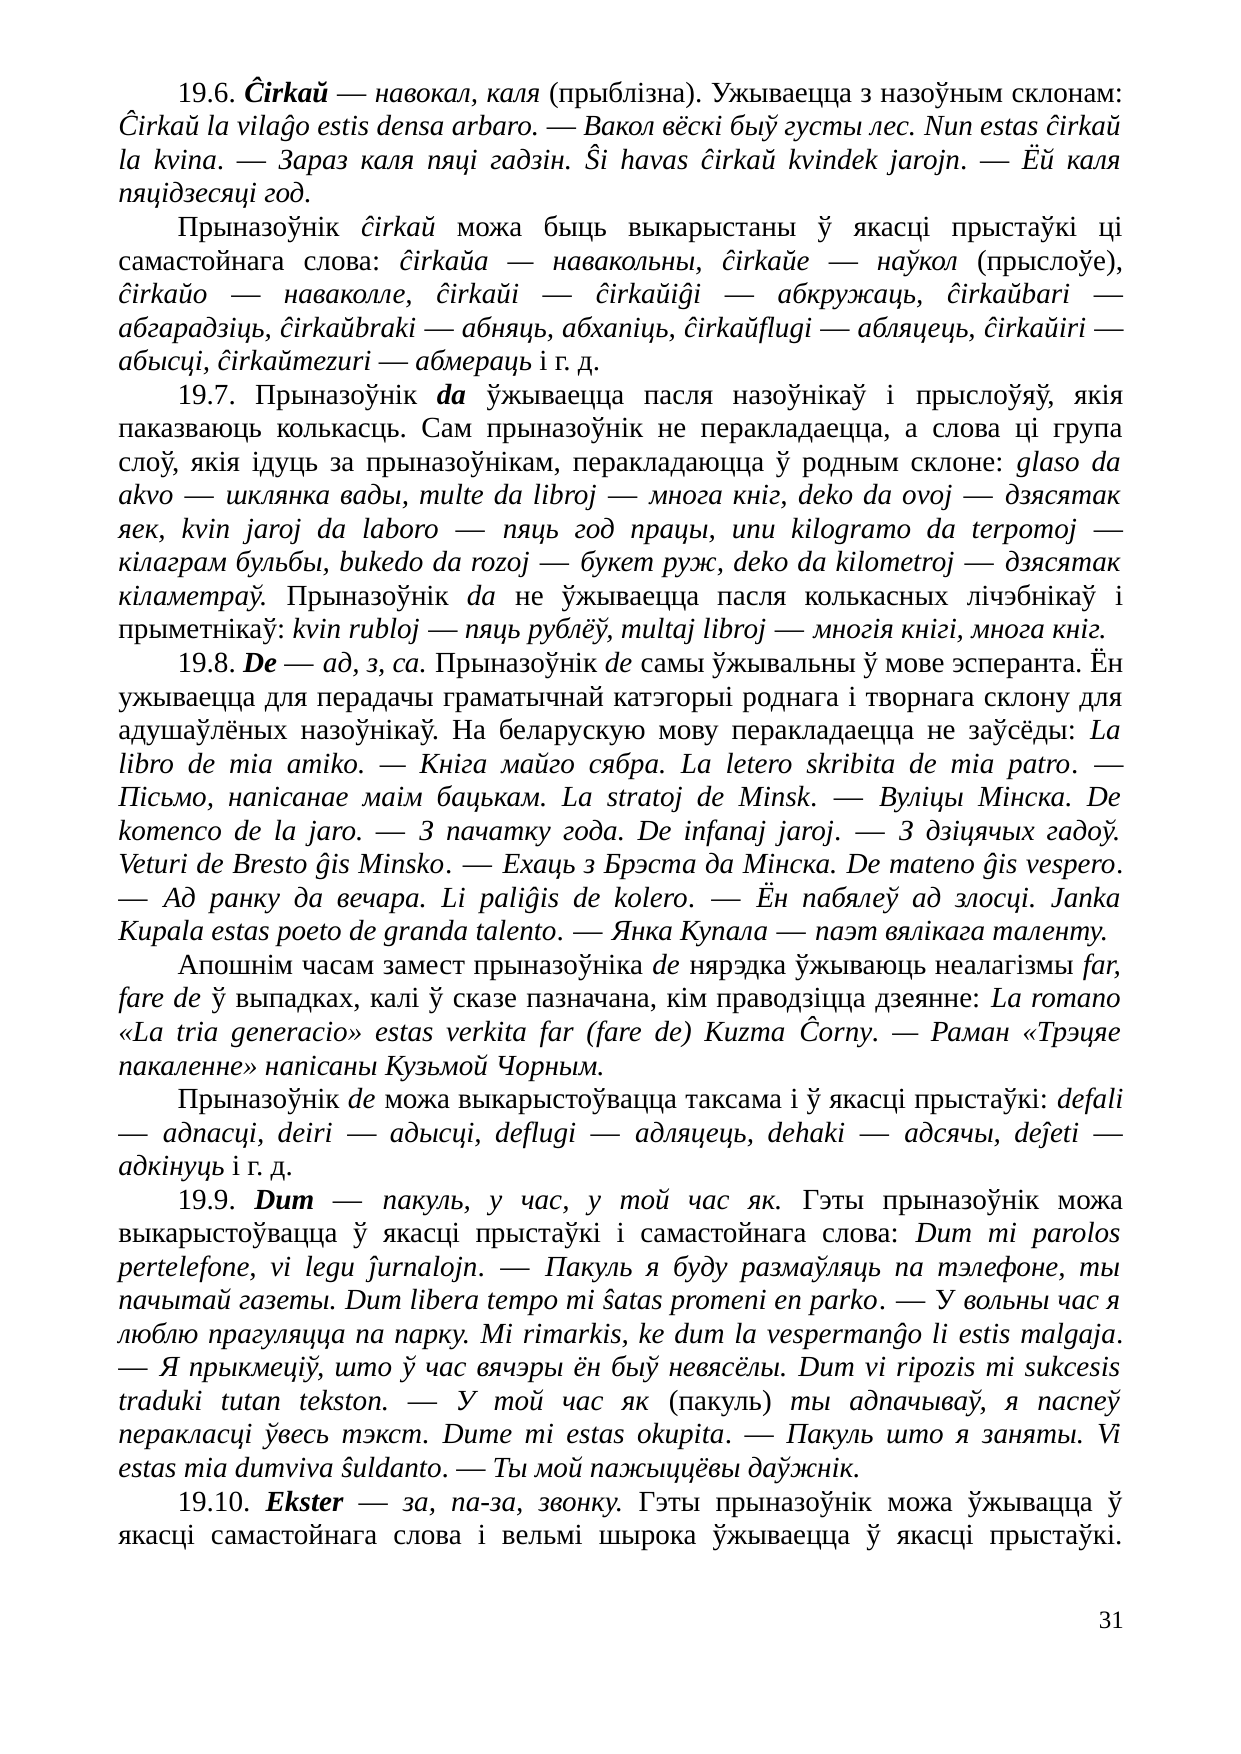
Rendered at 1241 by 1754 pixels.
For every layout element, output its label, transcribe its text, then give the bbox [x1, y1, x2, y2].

text Прыназоўнік ĉirkaŭ можа быць выкарыстаны ў якасці прыстаўкі ці самастойнага слова: ĉirkaŭa — навакольны, ĉirkaŭe — наўкол (прыслоўе), ĉirkaŭo — наваколле, ĉirkaŭi — ĉirkaŭiĝi — абкружаць, ĉirkaŭbari — абгарадзіць, ĉirkaŭbraki — абняць, абхапіць, ĉirkaŭflugi — абляцець, ĉirkaŭiri — абысці, ĉirkaŭmezuri — абмераць і г. д. [118, 209, 1123, 377]
text 19.9. Dum — пакуль, у час, у той час як. Гэты прыназоўнік можа выкарыстоўвацца ў якасці прыстаўкі і самастойнага слова: Dum mi parolos pertelefone, vi legu ĵurnalojn. — Пакуль я буду размаўляць па тэлефоне, ты пачытай газеты. Dum libera tempo mi ŝatas promeni en parko. — У вольны час я люблю прагуляцца па парку. Mi rimarkis, ke dum la vespermanĝo li estis malgaja. — Я прыкмеціў, што ў час вячэры ён быў невясёлы. Dum vi ripozis mi sukcesis traduki tutan tekston. — У той час як (пакуль) ты адпачываў, я паспеў перакласці ўвесь тэкст. Dume mi estas okupita. — Пакуль што я заняты. Vi estas mia dumviva ŝuldanto. — Ты мой пажыццёвы даўжнік. [118, 1182, 1123, 1484]
text 19.8. De — ад, з, са. Прыназоўнік de самы ўжывальны ў мове эсперанта. Ён ужываецца для перадачы граматычнай катэгорыі роднага і творнага склону для адушаўлёных назоўнікаў. На беларускую мову перакладаецца не заўсёды: La libro de mia amiko. — Кніга майго сябра. La letero skribita de mia patro. — Пісьмо, напісанае маім бацькам. La stratoj de Minsk. — Вуліцы Мінска. De komenco de la jaro. — З пачатку года. De infanaj jaroj. — З дзіцячых гадоў. Veturi de Bresto ĝis Minsko. — Ехаць з Брэста да Мінска. De mateno ĝis vespero. — Ад ранку да вечара. Li paliĝis de kolero. — Ён пабялеў ад злосці. Janka Kupala estas poeto de granda talento. — Янка Купала — паэт вялікага таленту. [118, 645, 1123, 947]
text Прыназоўнік de можа выкарыстоўвацца таксама і ў якасці прыстаўкі: defali — адпасці, deiri — адысці, deflugi — адляцець, dehaki — адсячы, deĵeti — адкінуць і г. д. [118, 1081, 1123, 1182]
text Апошнім часам замест прыназоўніка de нярэдка ўжываюць неалагізмы far, fare de ў выпадках, калі ў сказе пазначана, кім праводзіцца дзеянне: La romano «La tria generacio» estas verkita far (fare de) Kuzma Ĉorny. — Раман «Трэцяе пакаленне» напісаны Кузьмой Чорным. [118, 947, 1123, 1081]
text 19.10. Ekster — за, па-за, звонку. Гэты прыназоўнік можа ўжывацца ў якасці самастойнага слова і вельмі шырока ўжываецца ў якасці прыстаўкі. [118, 1484, 1123, 1551]
text 19.7. Прыназоўнік da ўжываецца пасля назоўнікаў і прыслоўяў, якія паказваюць колькасць. Сам прыназоўнік не перакладаецца, а слова ці група слоў, якія ідуць за прыназоўнікам, перакладаюцца ў родным склоне: glaso da akvo — шклянка вады, multe da libroj — многа кніг, deko da ovoj — дзясятак яек, kvin jaroj da laboro — пяць год працы, unu kilogramo da terpomoj — кілаграм бульбы, bukedo da rozoj — букет руж, deko da kilometroj — дзясятак кіламетраў. Прыназоўнік da не ўжываецца пасля колькасных лічэбнікаў і прыметнікаў: kvin rubloj — пяць рублёў, multaj libroj — многія кнігі, многа кніг. [118, 377, 1123, 645]
text 19.6. Ĉirkaŭ — навокал, каля (прыблізна). Ужываецца з назоўным склонам: Ĉirkaŭ la vilaĝo estis densa arbaro. — Вакол вёскі быў густы лес. Nun estas ĉirkaŭ la kvina. — Зараз каля пяці гадзін. Ŝi havas ĉirkaŭ kvindek jarojn. — Ёй каля пяцідзесяці год. [118, 75, 1123, 209]
